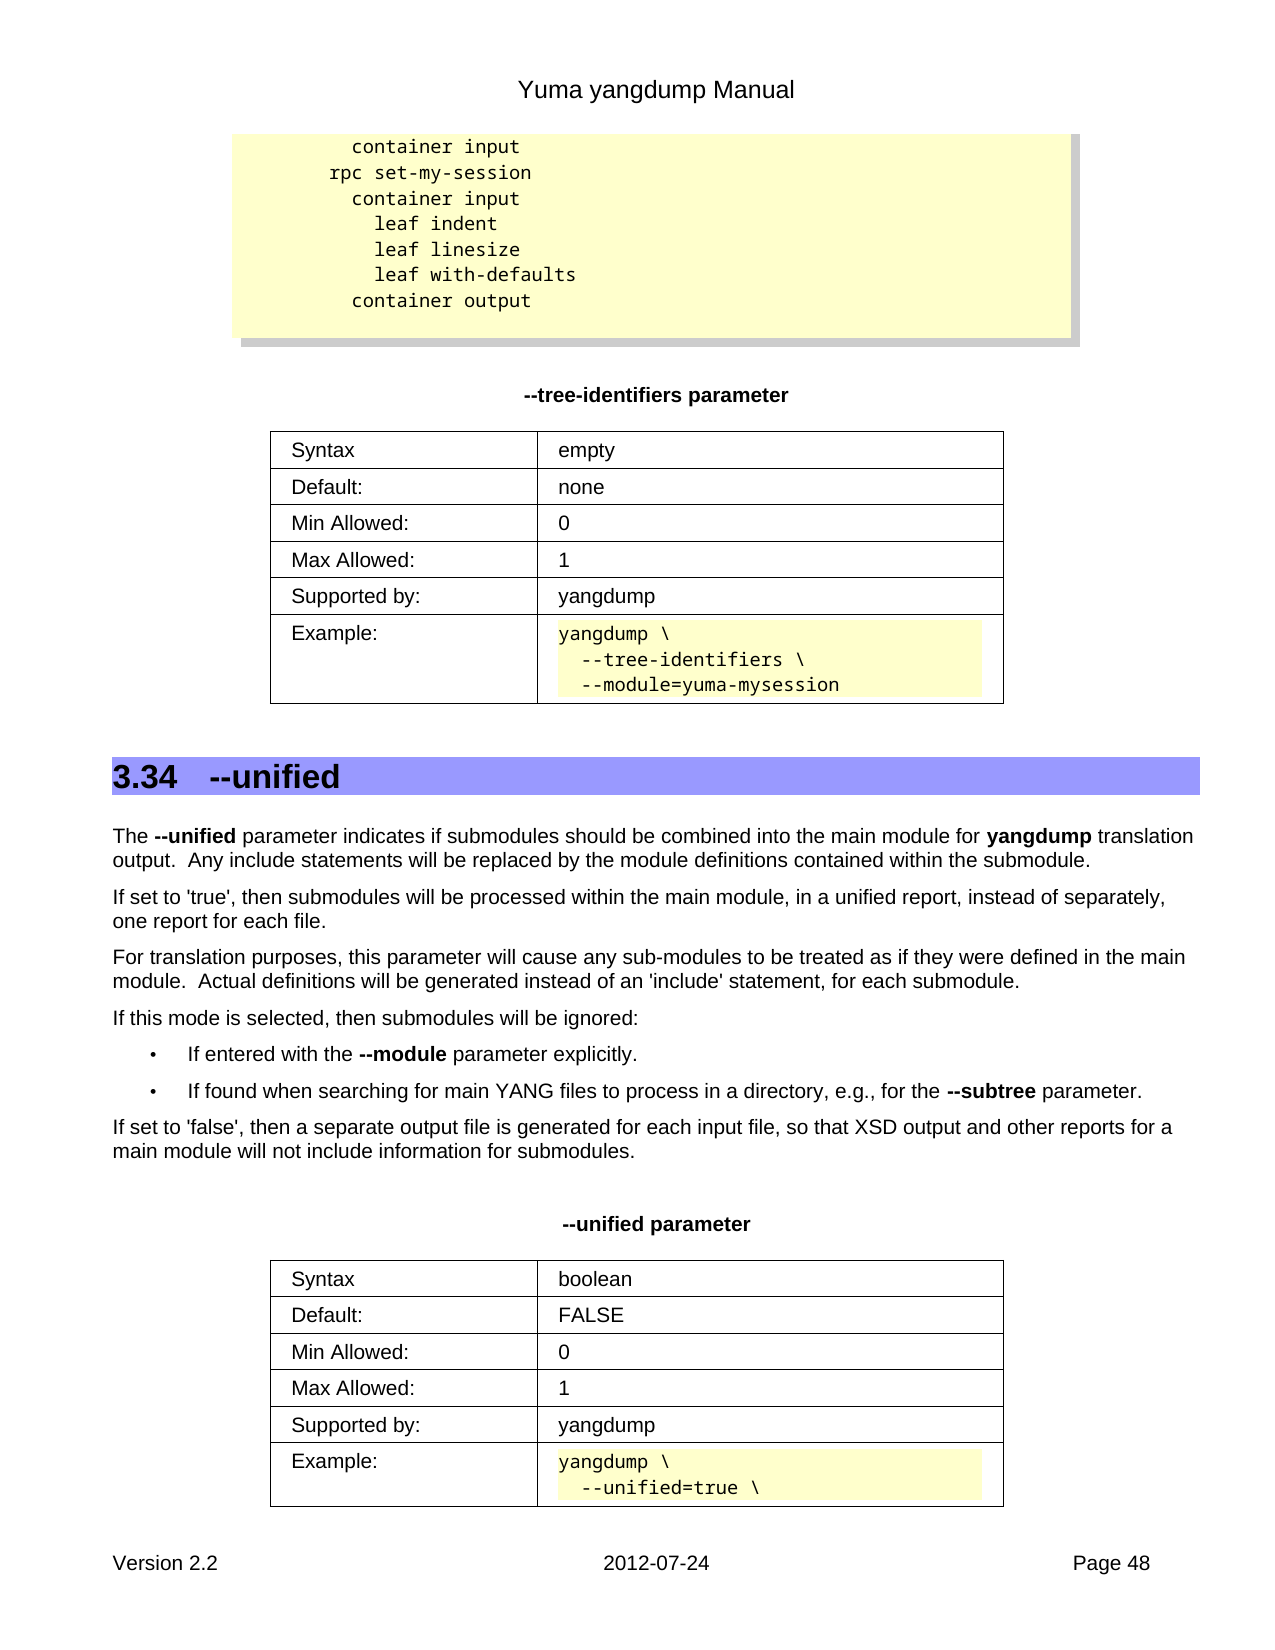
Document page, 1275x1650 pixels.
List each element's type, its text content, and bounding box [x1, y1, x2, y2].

table_cell Min Allowed: [271, 505, 537, 541]
table_cell Example: [271, 1443, 537, 1506]
subtitle --unified [112, 757, 1200, 795]
text container input [232, 185, 1071, 210]
text leaf linesize [232, 236, 1071, 261]
table_cell 0 [538, 505, 1003, 541]
table_cell yangdump [538, 578, 1003, 613]
table_header empty [538, 432, 1003, 468]
text The --unified parameter indicates if submodules should be combined into the main module for yangdump translation output. Any include statements will be replaced by the module definitions contained within the submodule. [112, 824, 1200, 872]
text leaf indent [232, 210, 1071, 236]
table_cell 1 [538, 1370, 1003, 1406]
text container input [232, 134, 1071, 159]
table_cell Example: [271, 615, 537, 703]
table_cell 0 [538, 1334, 1003, 1369]
text If set to 'false', then a separate output file is generated for each input file, so that XSD output and other reports for a main module will not include information for submodules. [112, 1115, 1200, 1163]
table_header Syntax [271, 432, 537, 468]
table_cell Max Allowed: [271, 542, 537, 577]
subtitle --unified parameter [127, 1212, 1185, 1236]
table_cell Min Allowed: [271, 1334, 537, 1369]
text rpc set-my-session [232, 159, 1071, 185]
table_cell yangdump [538, 1407, 1003, 1442]
table_cell Max Allowed: [271, 1370, 537, 1406]
table_cell FALSE [538, 1297, 1003, 1333]
table_cell Default: [271, 1297, 537, 1333]
text For translation purposes, this parameter will cause any sub-modules to be treated as if they were defined in the main module. Actual definitions will be generated instead of an 'include' statement, for each submodule. [112, 945, 1200, 993]
table_cell yangdump \ --unified=true \ [538, 1443, 1003, 1506]
text container output [232, 287, 1071, 312]
table_cell Supported by: [271, 578, 537, 613]
table_cell Default: [271, 469, 537, 504]
list If found when searching for main YANG files to process in a directory, e.g., for the --subtree parameter. [150, 1078, 1200, 1102]
table_cell Supported by: [271, 1407, 537, 1442]
text If this mode is selected, then submodules will be ignored: [112, 1006, 1200, 1029]
text leaf with-defaults [232, 261, 1071, 287]
list If entered with the --module parameter explicitly. [150, 1042, 1200, 1066]
table_cell 1 [538, 542, 1003, 577]
subtitle --tree-identifiers parameter [127, 383, 1185, 407]
table_cell none [538, 469, 1003, 504]
text If set to 'true', then submodules will be processed within the main module, in a unified report, instead of separately, one report for each file. [112, 885, 1200, 933]
table_cell yangdump \ --tree-identifiers \ --module=yuma-mysession [538, 615, 1003, 703]
table_header boolean [538, 1261, 1003, 1296]
table_header Syntax [271, 1261, 537, 1296]
